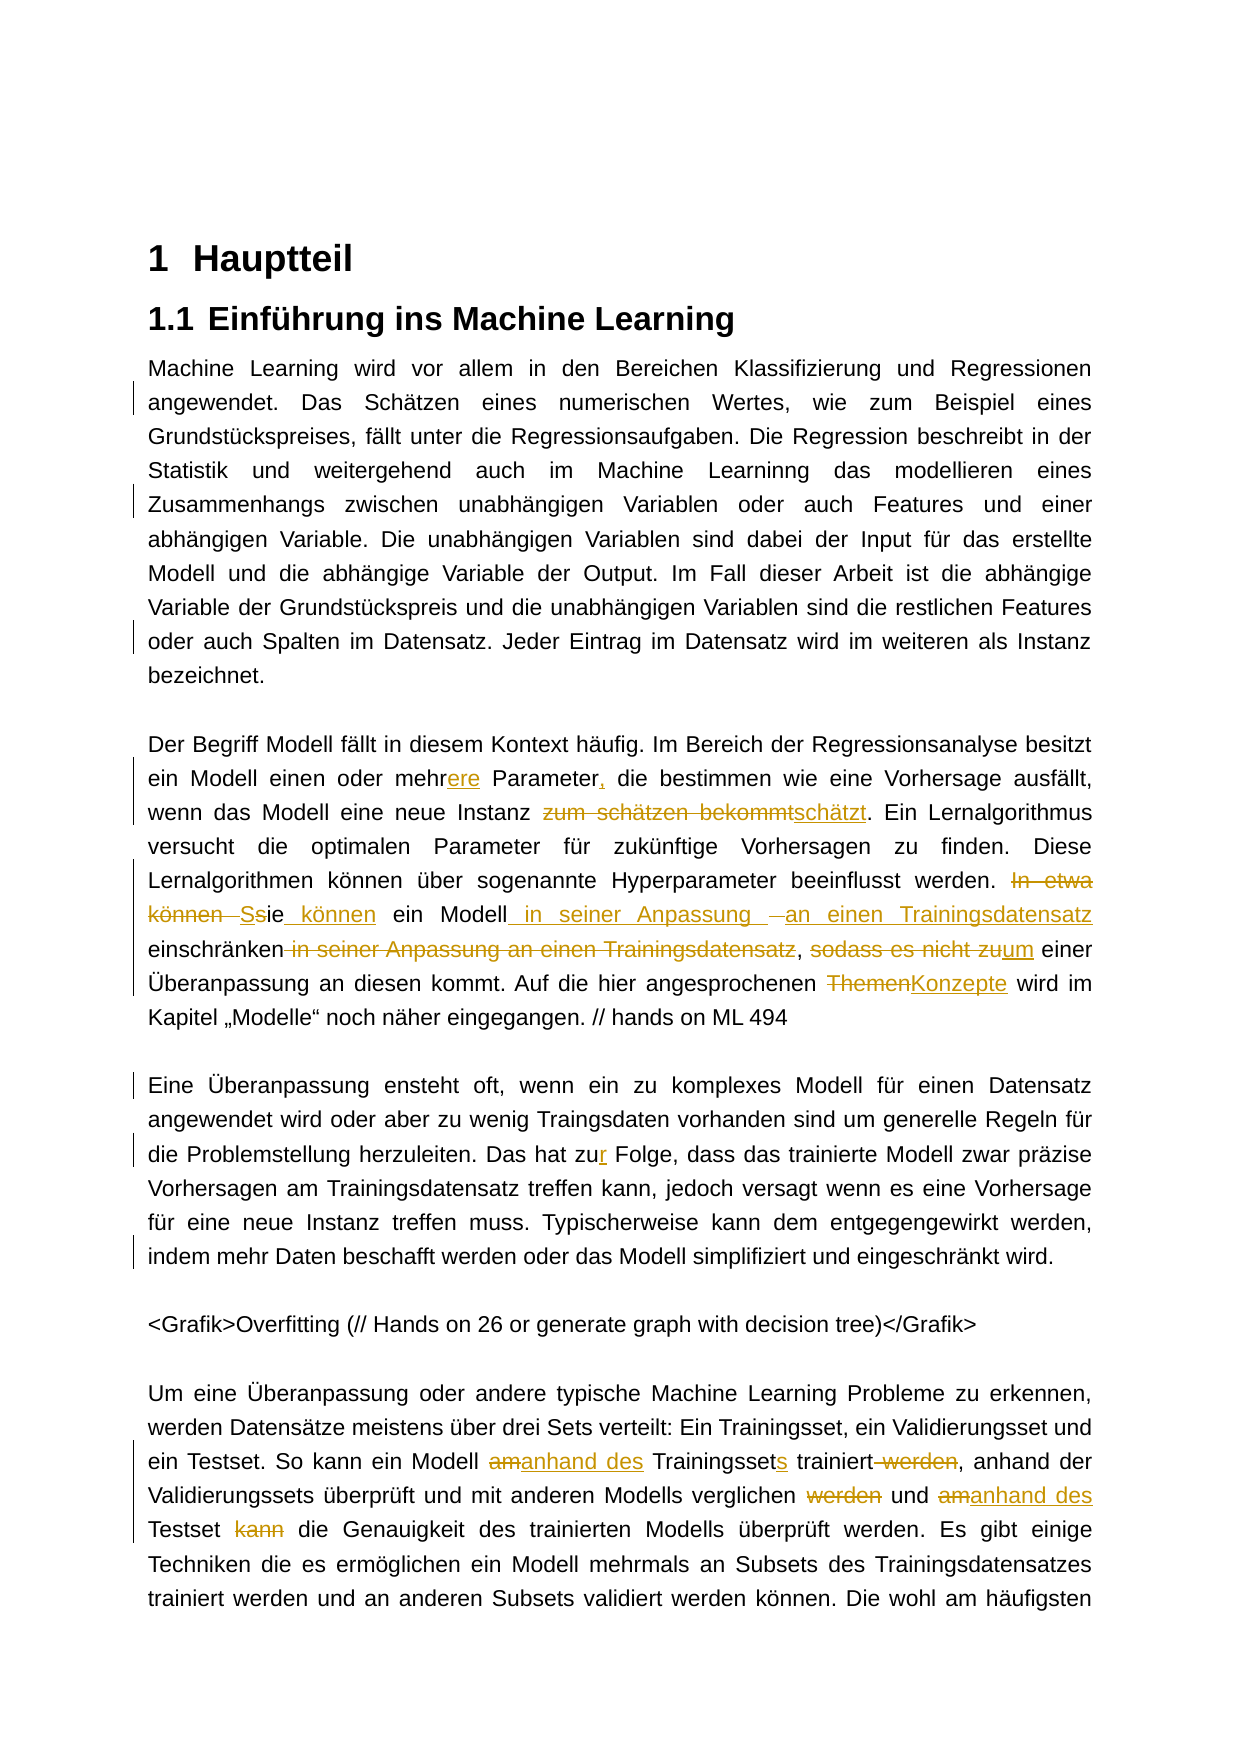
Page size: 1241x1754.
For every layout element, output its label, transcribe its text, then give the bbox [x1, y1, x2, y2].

text <Grafik>Overfitting (// Hands on 26 or generate graph with decision tree)</Grafik> [148, 1311, 1092, 1338]
text Der Begriff Modell fällt in diesem Kontext häufig. Im Bereich der Regressionsanalyse besitzt ein Modell einen oder mehrere Parameter, die bestimmen wie eine Vorhersage ausfällt, wenn das Modell eine neue Instanz schätzt. Ein Lernalgorithmus versucht die optimalen Parameter für zukünftige Vorhersagen zu finden. Diese Lernalgorithmen können über sogenannte Hyperparameter beeinflusst werden. Sie können ein Modell in seiner Anpassung an einen Trainingsdatensatz einschränken, um einer Überanpassung an diesen kommt. Auf die hier angesprochenen Konzepte wird im Kapitel „Modelle“ noch näher eingegangen. // hands on ML 494 [148, 731, 1092, 1030]
text Eine Überanpassung ensteht oft, wenn ein zu komplexes Modell für einen Datensatz angewendet wird oder aber zu wenig Traingsdaten vorhanden sind um generelle Regeln für die Problemstellung herzuleiten. Das hat zur Folge, dass das trainierte Modell zwar präzise Vorhersagen am Trainingsdatensatz treffen kann, jedoch versagt wenn es eine Vorhersage für eine neue Instanz treffen muss. Typischerweise kann dem entgegengewirkt werden, indem mehr Daten beschafft werden oder das Modell simplifiziert und eingeschränkt wird. [148, 1072, 1092, 1269]
text Um eine Überanpassung oder andere typische Machine Learning Probleme zu erkennen, werden Datensätze meistens über drei Sets verteilt: Ein Trainingsset, ein Validierungsset und ein Testset. So kann ein Modell anhand des Trainingssets trainiert, anhand der Validierungssets überprüft und mit anderen Modells verglichen und anhand des Testset die Genauigkeit des trainierten Modells überprüft werden. Es gibt einige Techniken die es ermöglichen ein Modell mehrmals an Subsets des Trainingsdatensatzes trainiert werden und an anderen Subsets validiert werden können. Die wohl am häufigsten benutzte Methode ist die „k-fold cross validation“. Diese wird im Abschnit „Cross Validation“ genauer behandelt. [148, 1380, 1092, 1611]
text Machine Learning wird vor allem in den Bereichen Klassifizierung und Regressionen angewendet. Das Schätzen eines numerischen Wertes, wie zum Beispiel eines Grundstückspreises, fällt unter die Regressionsaufgaben. Die Regression beschreibt in der Statistik und weitergehend auch im Machine Learninng das modellieren eines Zusammenhangs zwischen unabhängigen Variablen oder auch Features und einer abhängigen Variable. Die unabhängigen Variablen sind dabei der Input für das erstellte Modell und die abhängige Variable der Output. Im Fall dieser Arbeit ist die abhängige Variable der Grundstückspreis und die unabhängigen Variablen sind die restlichen Features oder auch Spalten im Datensatz. Jeder Eintrag im Datensatz wird im weiteren als Instanz bezeichnet. [148, 355, 1092, 688]
subtitle Einführung ins Machine Learning [148, 298, 1092, 337]
subtitle Hauptteil [148, 236, 1092, 279]
